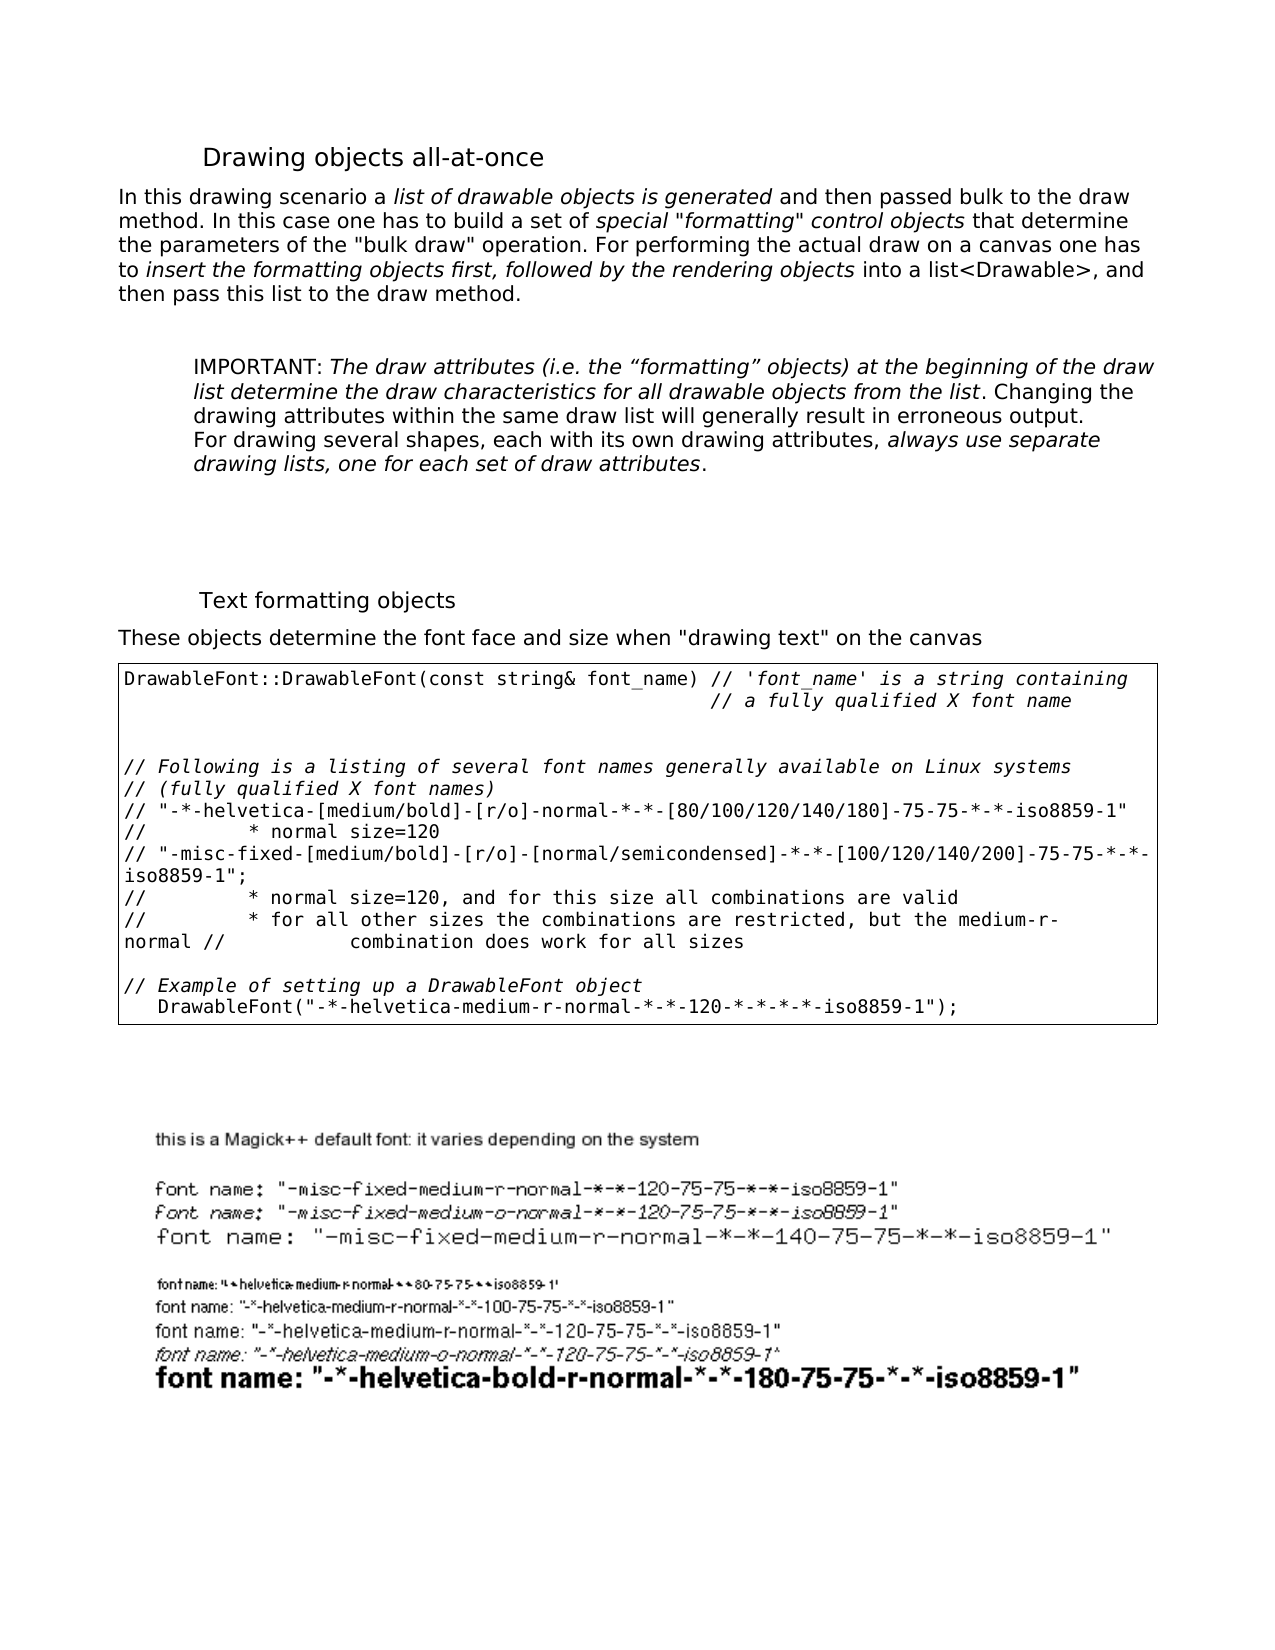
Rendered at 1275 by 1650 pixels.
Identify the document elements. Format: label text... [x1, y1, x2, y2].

subtitle Text formatting objects [118, 588, 1157, 613]
picture [153, 1130, 1122, 1396]
text IMPORTANT: The draw attributes (i.e. the “formatting” objects) at the beginning of the draw list determine the draw characteristics for all drawable objects from the list. Changing the drawing attributes within the same draw list will generally result in erroneous output. For drawing several shapes, each with its own drawing attributes, always use separate drawing lists, one for each set of draw attributes. [193, 355, 1157, 477]
subtitle Drawing objects all-at-once [118, 143, 1157, 172]
text In this drawing scenario a list of drawable objects is generated and then passed bulk to the draw method. In this case one has to build a set of special "formatting" control objects that determine the parameters of the "bulk draw" operation. For performing the actual draw on a canvas one has to insert the formatting objects first, followed by the rendering objects into a list<Drawable>, and then pass this list to the draw method. [118, 185, 1157, 306]
table_header DrawableFont::DrawableFont(const string& font_name) // 'font_name' is a string containing // a fully qualified X font name // Following is a listing of several font names generally available on Linux systems // (fully qualified X font names) // "-*-helvetica-[medium/bold]-[r/o]-normal-*-*-[80/100/120/140/180]-75-75-*-*-iso8859-1" // * normal size=120 // "-misc-fixed-[medium/bold]-[r/o]-[normal/semicondensed]-*-*-[100/120/140/200]-75-75-*-*-iso8859-1"; // * normal size=120, and for this size all combinations are valid // * for all other sizes the combinations are restricted, but the medium-r-normal // combination does work for all sizes // Example of setting up a DrawableFont object DrawableFont("-*-helvetica-medium-r-normal-*-*-120-*-*-*-*-iso8859-1"); [119, 664, 1157, 1024]
text These objects determine the font face and size when "drawing text" on the canvas [118, 626, 1157, 650]
